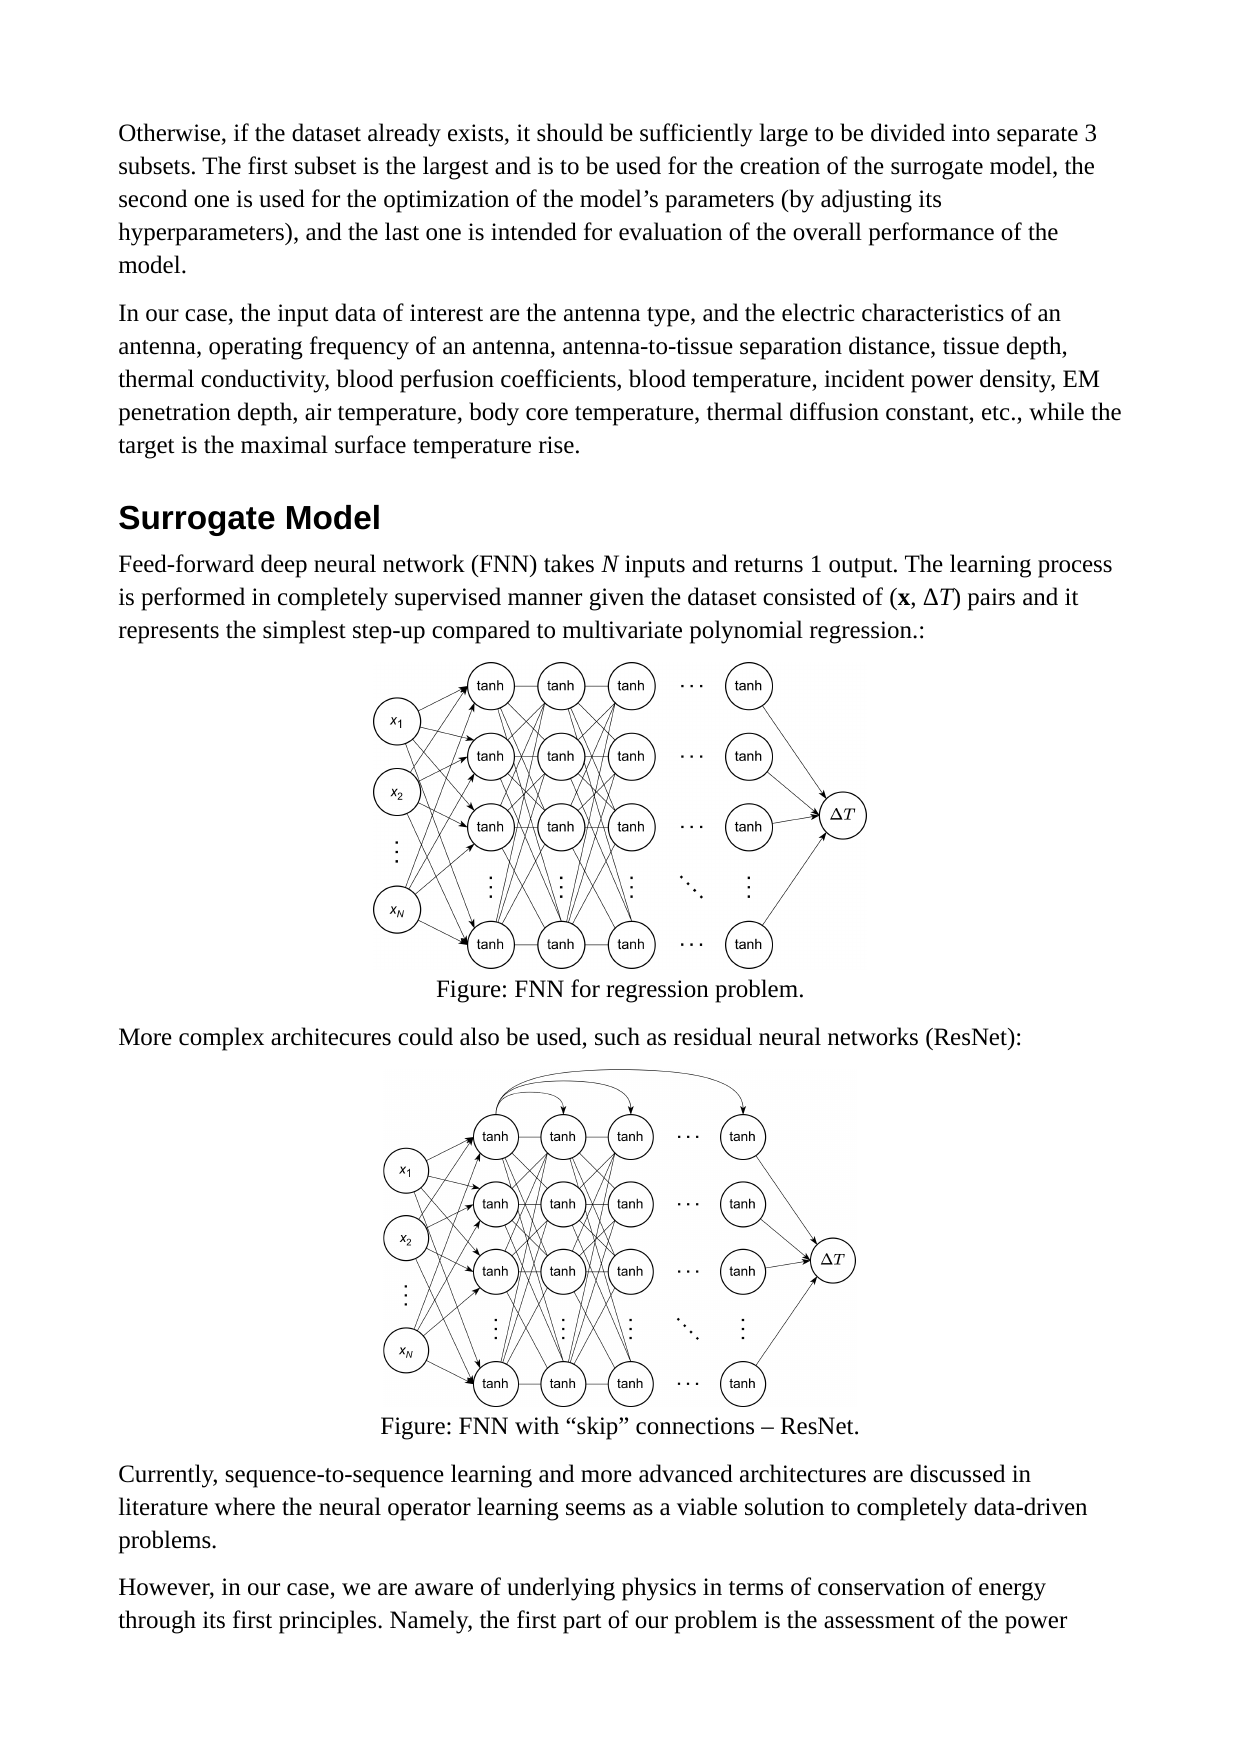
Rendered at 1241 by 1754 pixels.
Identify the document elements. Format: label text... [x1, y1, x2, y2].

text More complex architecures could also be used, such as residual neural networks (ResNet): [118, 1022, 1122, 1050]
text Figure: FNN with “skip” connections – ResNet. [118, 1069, 1122, 1440]
text Feed-forward deep neural network (FNN) takes N inputs and returns 1 output. The learning process is performed in completely supervised manner given the dataset consisted of (x, ΔT) pairs and it represents the simplest step-up compared to multivariate polynomial regression.: [118, 549, 1122, 644]
subtitle Surrogate Model [118, 498, 1122, 537]
text Figure: FNN for regression problem. [118, 663, 1122, 1003]
picture [383, 1069, 857, 1407]
picture [373, 662, 868, 970]
text Currently, sequence-to-sequence learning and more advanced architectures are discussed in literature where the neural operator learning seems as a viable solution to completely data-driven problems. [118, 1459, 1122, 1554]
text Otherwise, if the dataset already exists, it should be sufficiently large to be divided into separate 3 subsets. The first subset is the largest and is to be used for the creation of the surrogate model, the second one is used for the optimization of the model’s parameters (by adjusting its hyperparameters), and the last one is intended for evaluation of the overall performance of the model. [118, 118, 1122, 279]
text However, in our case, we are aware of underlying physics in terms of conservation of energy through its first principles. Namely, the first part of our problem is the assessment of the power [118, 1572, 1122, 1634]
text In our case, the input data of interest are the antenna type, and the electric characteristics of an antenna, operating frequency of an antenna, antenna-to-tissue separation distance, tissue depth, thermal conductivity, blood perfusion coefficients, blood temperature, incident power density, EM penetration depth, air temperature, body core temperature, thermal diffusion constant, etc., while the target is the maximal surface temperature rise. [118, 298, 1122, 459]
